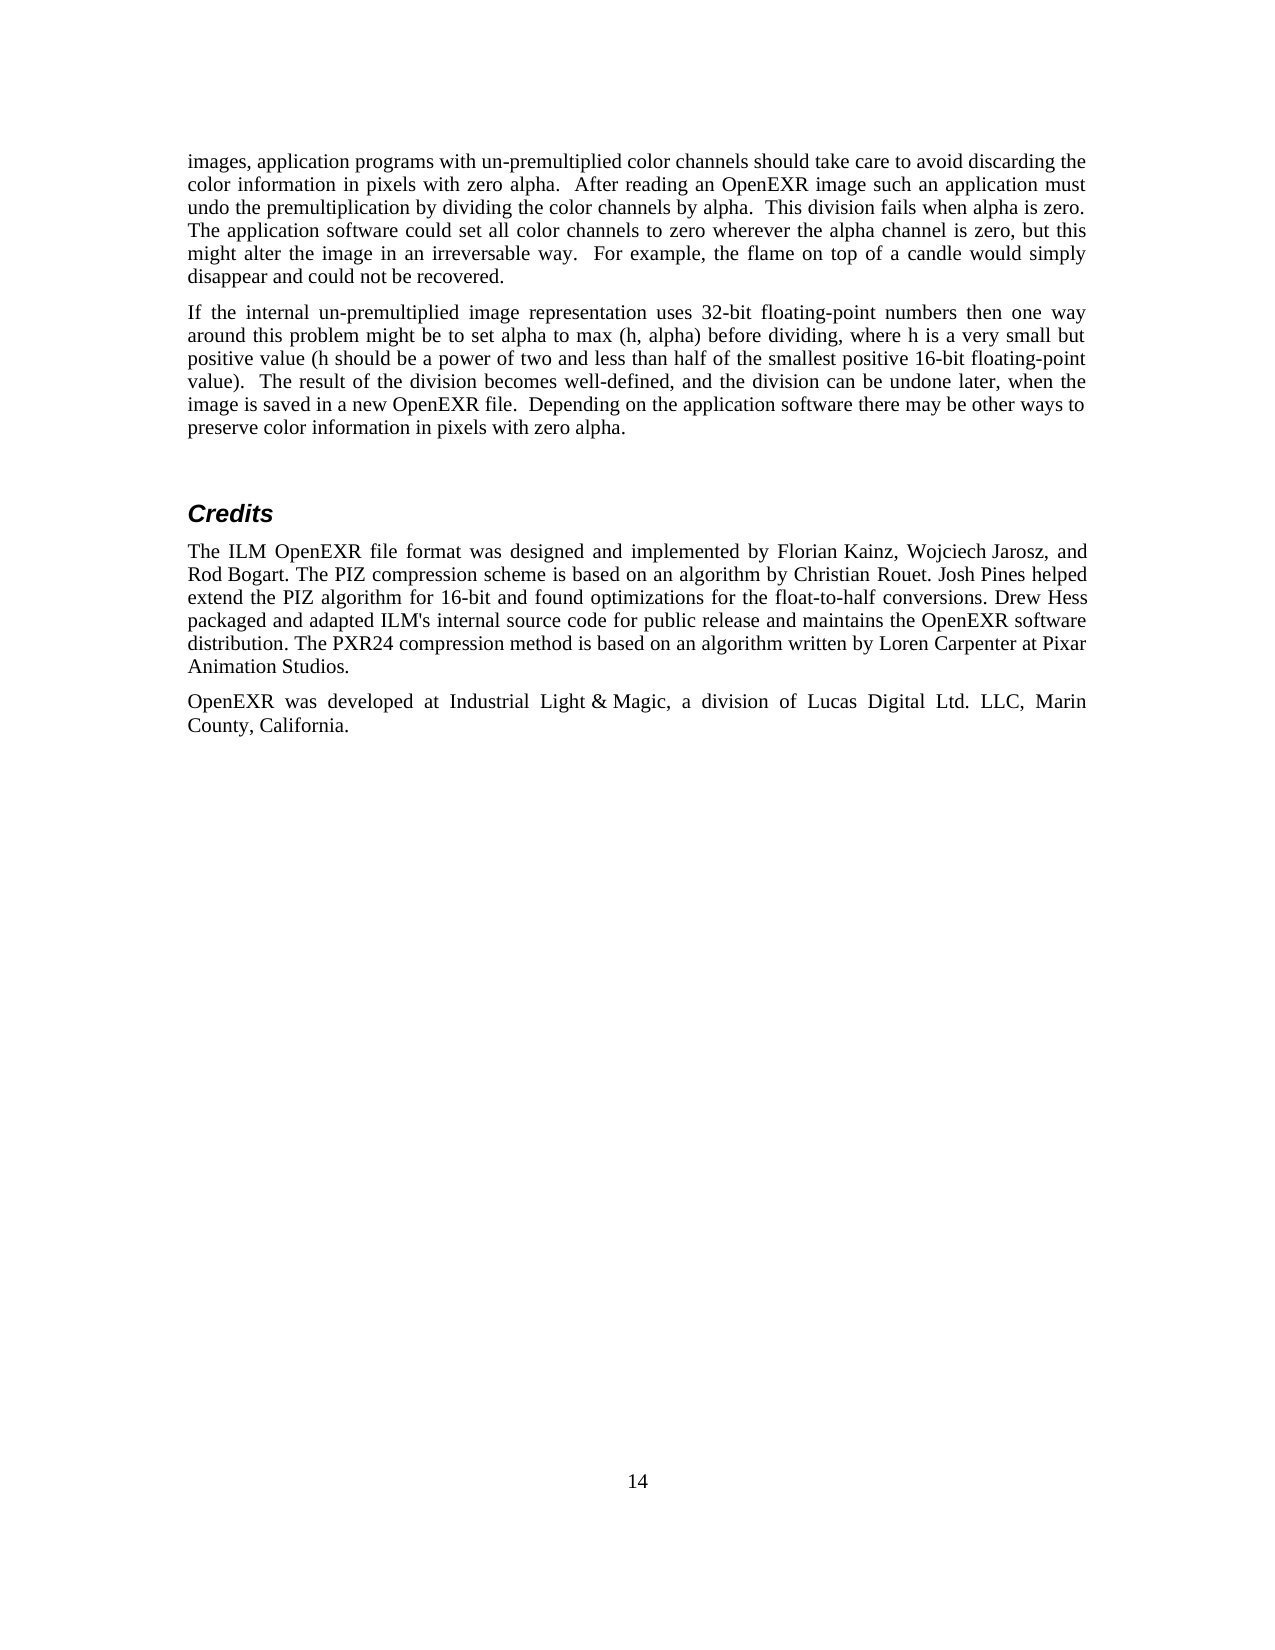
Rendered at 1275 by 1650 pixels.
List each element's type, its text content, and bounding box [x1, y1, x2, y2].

text If the internal un-premultiplied image representation uses 32-bit floating-point numbers then one way around this problem might be to set alpha to max (h, alpha) before dividing, where h is a very small but positive value (h should be a power of two and less than half of the smallest positive 16-bit floating-point value). The result of the division becomes well-defined, and the division can be undone later, when the image is saved in a new OpenEXR file. Depending on the application software there may be other ways to preserve color information in pixels with zero alpha. [187, 301, 1087, 439]
text OpenEXR was developed at Industrial Light & Magic, a division of Lucas Digital Ltd. LLC, Marin County, California. [187, 690, 1087, 736]
text images, application programs with un-premultiplied color channels should take care to avoid discarding the color information in pixels with zero alpha. After reading an OpenEXR image such an application must undo the premultiplication by dividing the color channels by alpha. This division fails when alpha is zero. The application software could set all color channels to zero wherever the alpha channel is zero, but this might alter the image in an irreversable way. For example, the flame on top of a candle would simply disappear and could not be recovered. [187, 150, 1087, 288]
subtitle Credits [187, 499, 1087, 527]
text The ILM OpenEXR file format was designed and implemented by Florian Kainz, Wojciech Jarosz, and Rod Bogart. The PIZ compression scheme is based on an algorithm by Christian Rouet. Josh Pines helped extend the PIZ algorithm for 16-bit and found optimizations for the float-to-half conversions. Drew Hess packaged and adapted ILM's internal source code for public release and maintains the OpenEXR software distribution. The PXR24 compression method is based on an algorithm written by Loren Carpenter at Pixar Animation Studios. [187, 540, 1087, 678]
